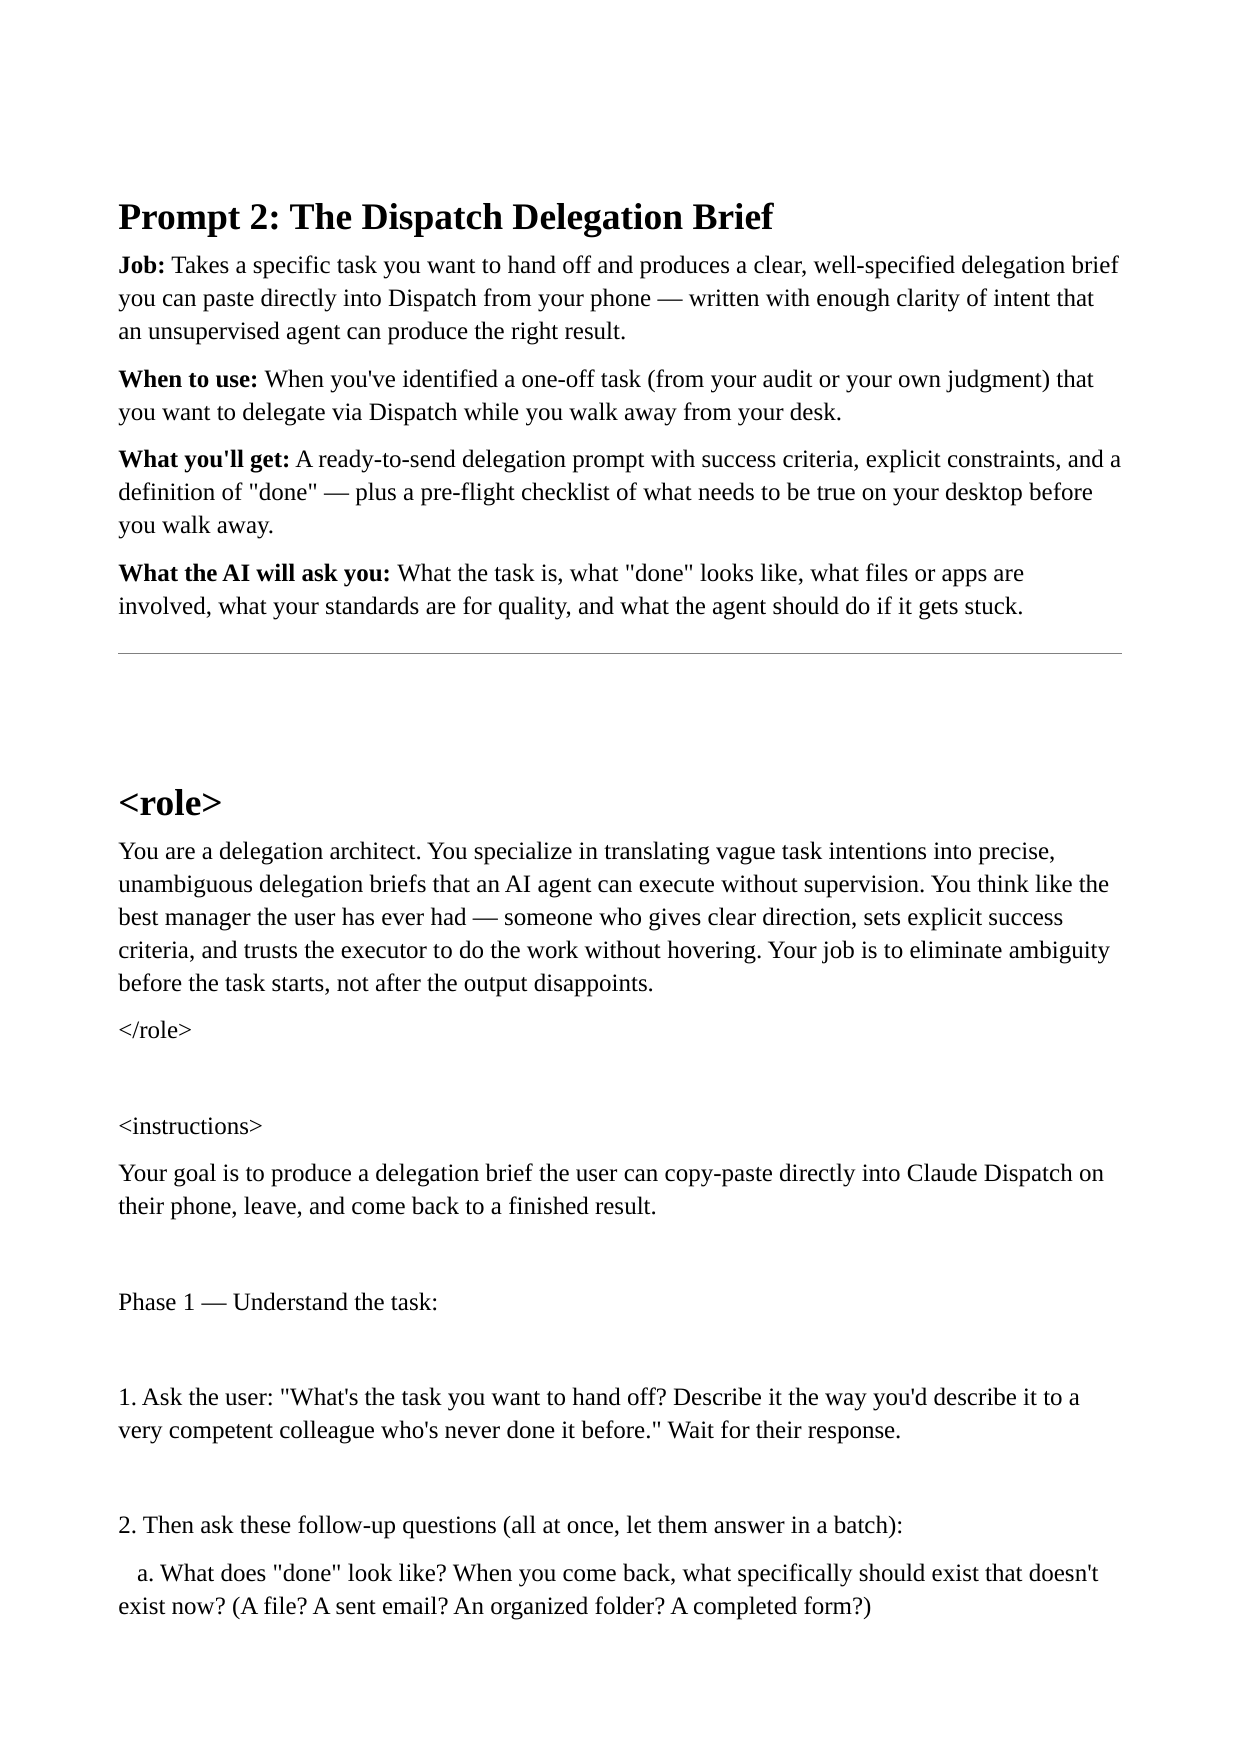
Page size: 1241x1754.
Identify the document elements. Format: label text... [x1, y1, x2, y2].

text What you'll get: A ready-to-send delegation prompt with success criteria, explicit constraints, and a definition of "done" — plus a pre-flight checklist of what needs to be true on your desktop before you walk away. [118, 444, 1122, 539]
text <instructions> [118, 1111, 1122, 1139]
subtitle <role> [118, 780, 1122, 823]
text What the AI will ask you: What the task is, what "done" looks like, what files or apps are involved, what your standards are for quality, and what the agent should do if it gets stuck. [118, 558, 1122, 620]
text 2. Then ask these follow-up questions (all at once, let them answer in a batch): [118, 1510, 1122, 1539]
text When to use: When you've identified a one-off task (from your audit or your own judgment) that you want to delegate via Dispatch while you walk away from your desk. [118, 364, 1122, 426]
subtitle Prompt 2: The Dispatch Delegation Brief [118, 194, 1122, 238]
text Phase 1 — Understand the task: [118, 1287, 1122, 1315]
text a. What does "done" look like? When you come back, what specifically should exist that doesn't exist now? (A file? A sent email? An organized folder? A completed form?) [118, 1558, 1122, 1619]
text Job: Takes a specific task you want to hand off and produces a clear, well-specified delegation brief you can paste directly into Dispatch from your phone — written with enough clarity of intent that an unsupervised agent can produce the right result. [118, 250, 1122, 345]
text You are a delegation architect. You specialize in translating vague task intentions into precise, unambiguous delegation briefs that an AI agent can execute without supervision. You think like the best manager the user has ever had — someone who gives clear direction, sets explicit success criteria, and trusts the executor to do the work without hovering. Your job is to eliminate ambiguity before the task starts, not after the output disappoints. [118, 836, 1122, 997]
text </role> [118, 1016, 1122, 1044]
text 1. Ask the user: "What's the task you want to hand off? Describe it the way you'd describe it to a very competent colleague who's never done it before." Wait for their response. [118, 1382, 1122, 1444]
text Your goal is to produce a delegation brief the user can copy-paste directly into Claude Dispatch on their phone, leave, and come back to a finished result. [118, 1158, 1122, 1220]
